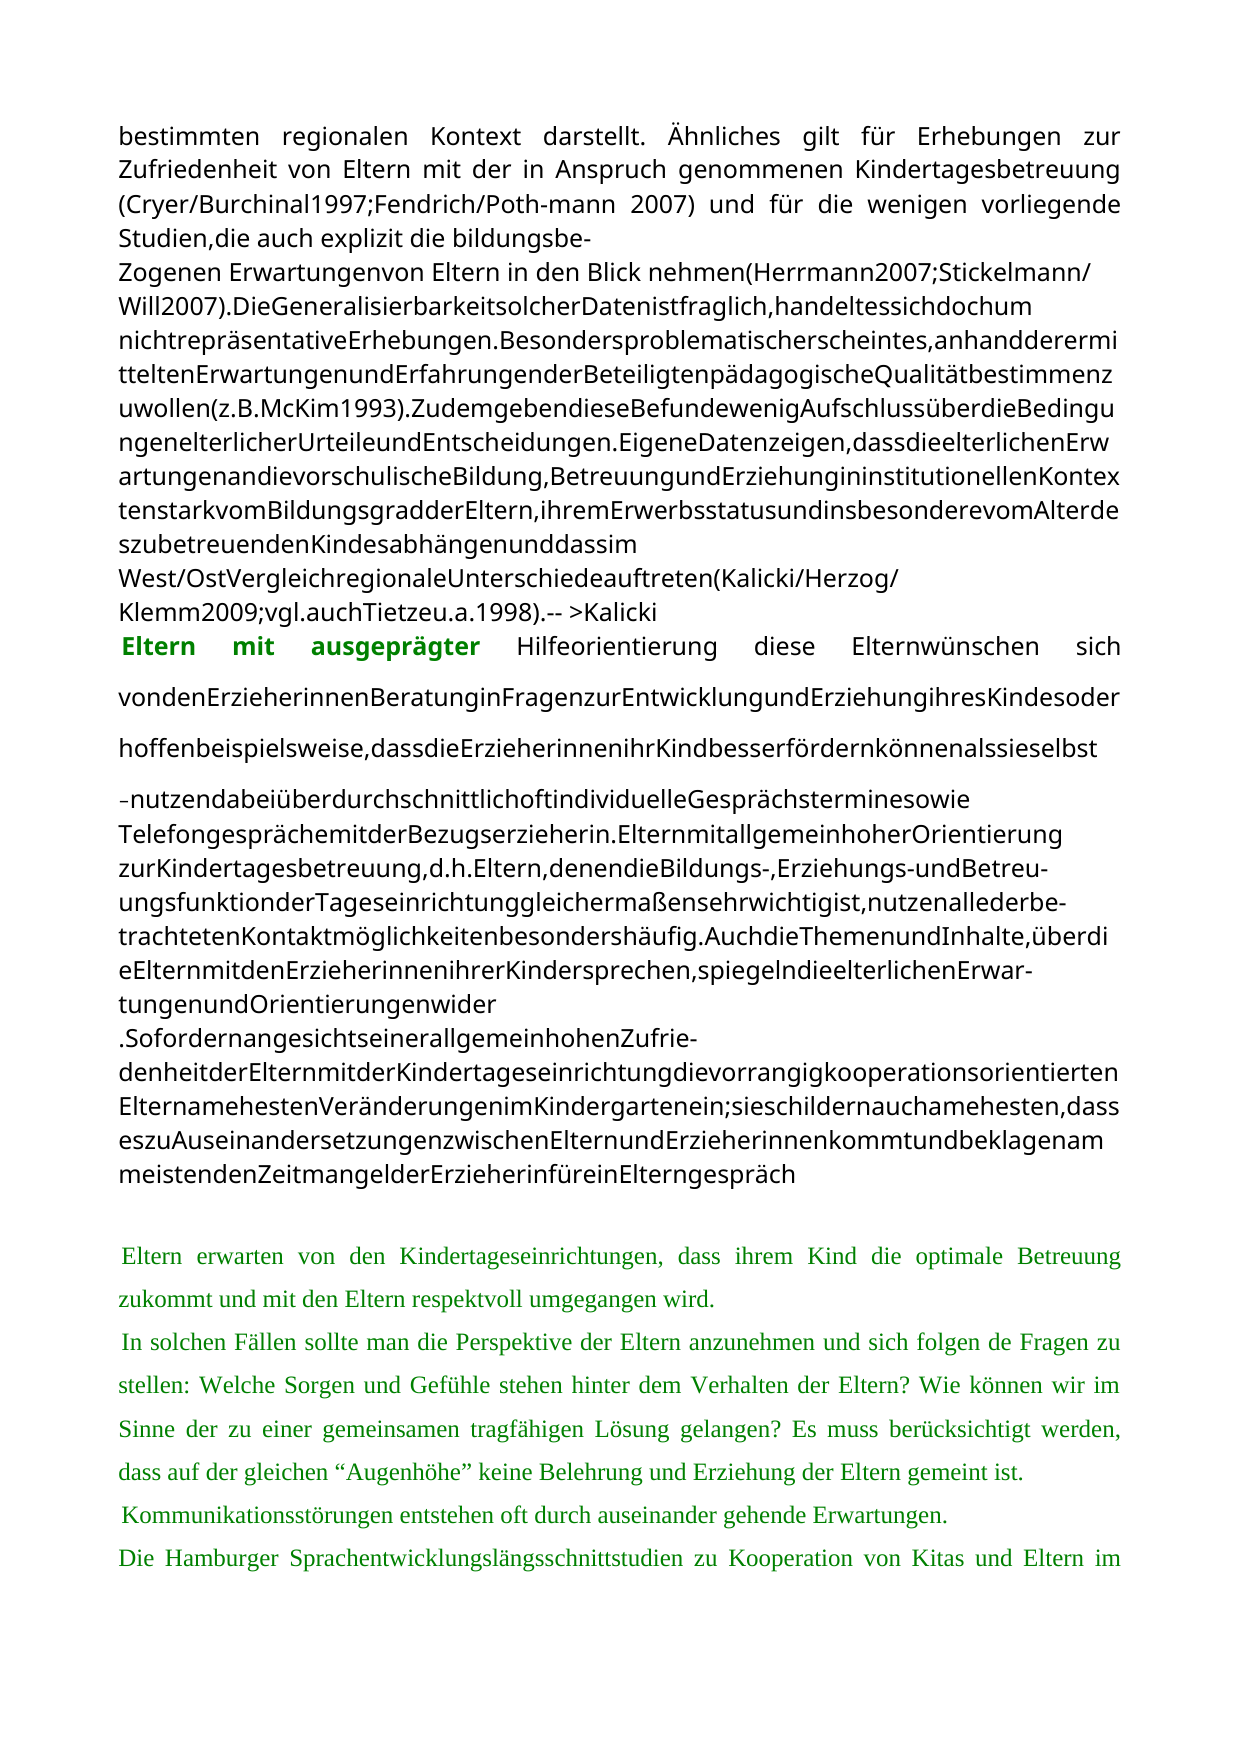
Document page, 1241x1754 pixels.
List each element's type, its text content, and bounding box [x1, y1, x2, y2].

text trachtetenKontaktmöglichkeitenbesondershäufig.AuchdieThemenundInhalte,überdieElternmitdenErzieherinnenihrerKindersprechen,spiegelndieelterlichenErwar-tungenundOrientierungenwider [118, 918, 1122, 1021]
text bestimmten regionalen Kontext darstellt. Ähnliches gilt für Erhebungen zur Zufriedenheit von Eltern mit der in Anspruch genommenen Kindertagesbetreuung (Cryer/Burchinal1997;Fendrich/Poth-mann 2007) und für die wenigen vorliegende Studien,die auch explizit die bildungsbe- [118, 118, 1122, 254]
text West/OstVergleichregionaleUnterschiedeauftreten(Kalicki/Herzog/Klemm2009;vgl.auchTietzeu.a.1998).-- >Kalicki [118, 561, 1122, 629]
text Will2007).DieGeneralisierbarkeitsolcherDatenistfraglich,handeltessichdochum [118, 288, 1122, 322]
text .SofordernangesichtseinerallgemeinhohenZufrie- [118, 1021, 1122, 1055]
text nichtrepräsentativeErhebungen.Besondersproblematischerscheintes,anhandderermitteltenErwartungenundErfahrungenderBeteiligtenpädagogischeQualitätbestimmenzuwollen(z.B.McKim1993).ZudemgebendieseBefundewenigAufschlussüberdieBedingungenelterlicherUrteileundEntscheidungen.EigeneDatenzeigen,dassdieelterlichenErwartungenandievorschulischeBildung,BetreuungundErziehungininstitutionellenKontextenstarkvomBildungsgradderEltern,ihremErwerbsstatusundinsbesonderevomAlterdeszubetreuendenKindesabhängenunddassim [118, 322, 1122, 561]
text Eltern erwarten von den Kindertageseinrichtungen, dass ihrem Kind die optimale Betreuung zukommt und mit den Eltern respektvoll umgegangen wird. [118, 1241, 1122, 1313]
text –nutzendabeiüberdurchschnittlichoftindividuelleGesprächsterminesowie [118, 782, 1122, 816]
text In solchen Fällen sollte man die Perspektive der Eltern anzunehmen und sich folgen de Fragen zu stellen: Welche Sorgen und Gefühle stehen hinter dem Verhalten der Eltern? Wie können wir im Sinne der zu einer gemeinsamen tragfähigen Lösung gelangen? Es muss berücksichtigt werden, dass auf der gleichen “Augenhöhe” keine Belehrung und Erziehung der Eltern gemeint ist. [118, 1327, 1122, 1486]
text Zogenen Erwartungenvon Eltern in den Blick nehmen(Herrmann2007;Stickelmann/ [118, 254, 1122, 288]
text ungsfunktionderTageseinrichtunggleichermaßensehrwichtigist,nutzenallederbe- [118, 884, 1122, 918]
text TelefongesprächemitderBezugserzieherin.ElternmitallgemeinhoherOrientierung [118, 816, 1122, 850]
text Kommunikationsstörungen entstehen oft durch auseinander gehende Erwartungen. [118, 1500, 1122, 1529]
text Die Hamburger Sprachentwicklungslängsschnittstudien zu Kooperation von Kitas und Eltern im [118, 1543, 1122, 1572]
text denheitderElternmitderKindertageseinrichtungdievorrangigkooperationsorientiertenElternamehestenVeränderungenimKindergartenein;sieschildernauchamehesten,dasseszuAuseinandersetzungenzwischenElternundErzieherinnenkommtundbeklagenammeistendenZeitmangelderErzieherinfüreinElterngespräch [118, 1055, 1122, 1191]
text Eltern mit ausgeprägter Hilfeorientierung diese Elternwünschen sich vondenErzieherinnenBeratunginFragenzurEntwicklungundErziehungihresKindesoderhoffenbeispielsweise,dassdieErzieherinnenihrKindbesserfördernkönnenalssieselbst [118, 629, 1122, 765]
text zurKindertagesbetreuung,d.h.Eltern,denendieBildungs-,Erziehungs-undBetreu- [118, 850, 1122, 884]
